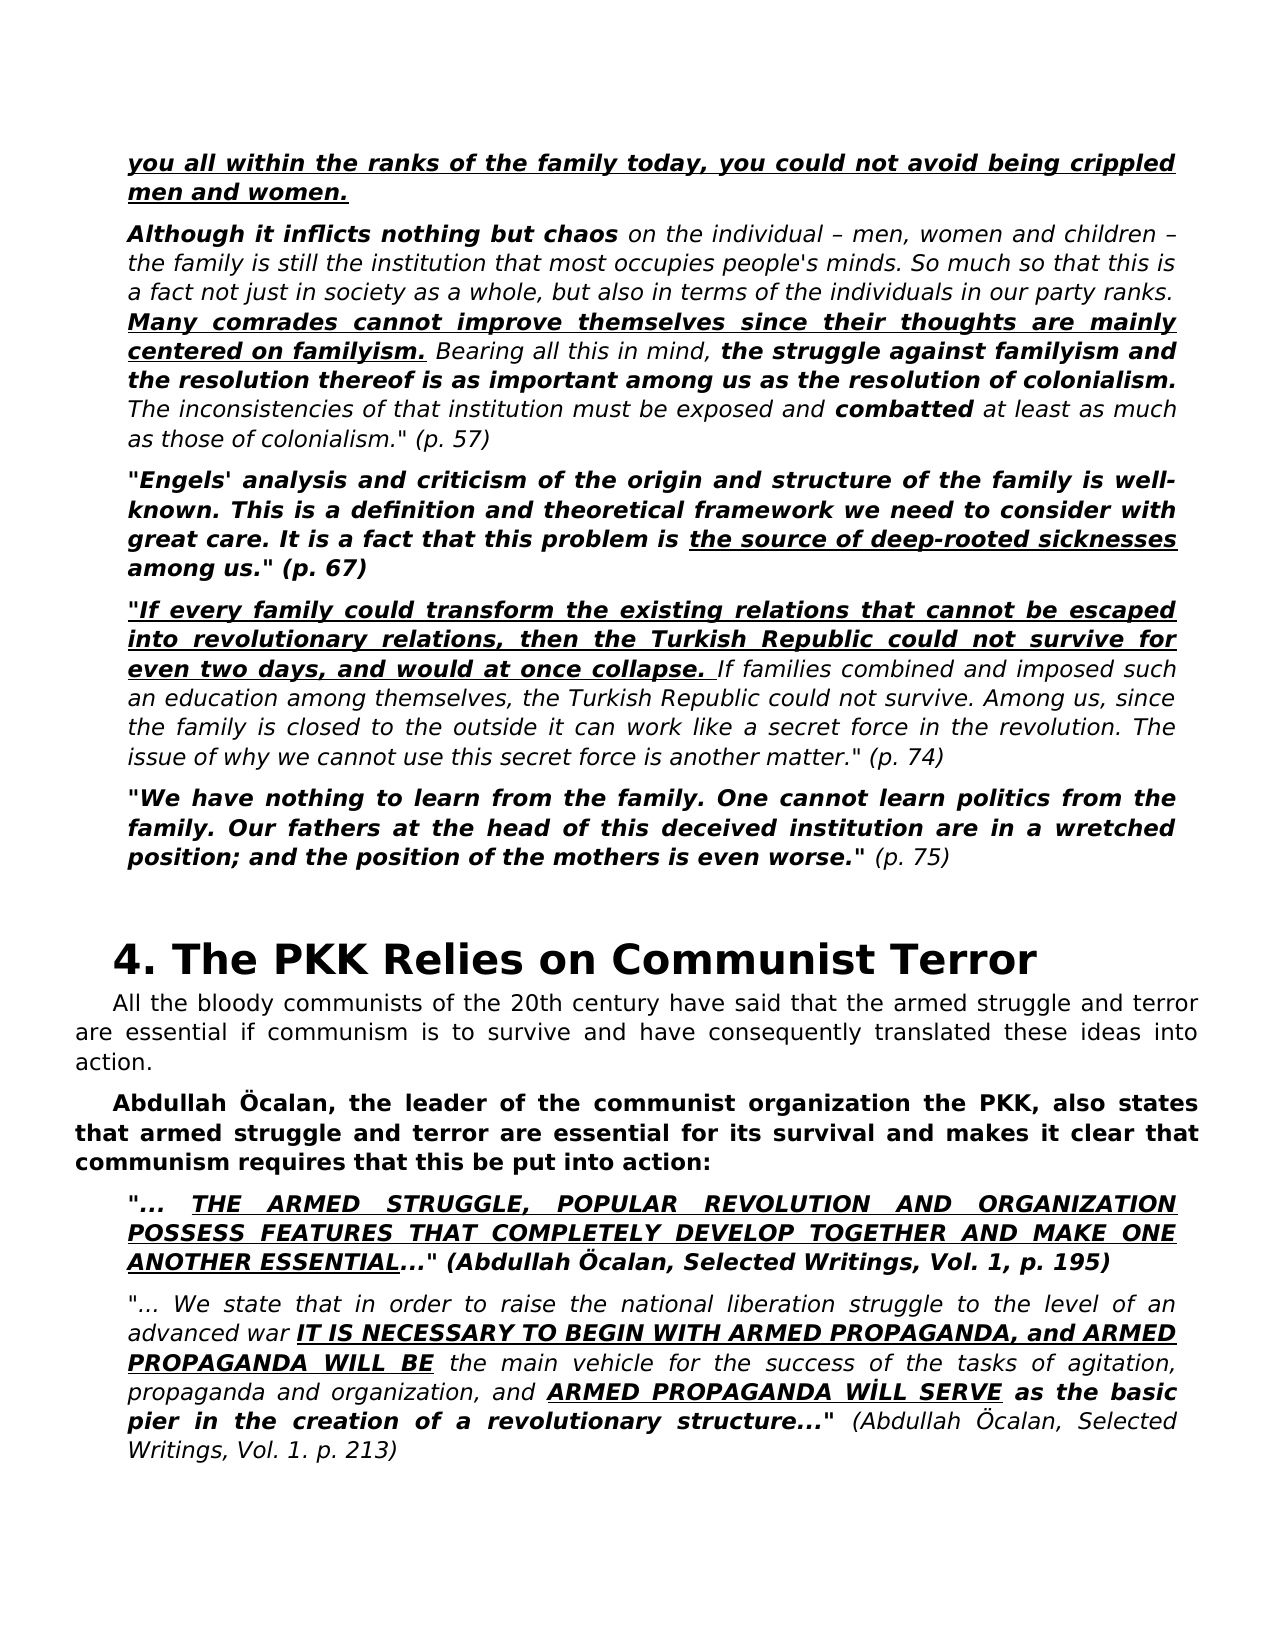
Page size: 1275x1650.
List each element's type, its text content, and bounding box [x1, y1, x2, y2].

text "Engels' analysis and criticism of the origin and structure of the family is well-known. This is a definition and theoretical framework we need to consider with great care. It is a fact that this problem is the source of deep-rooted sicknesses among us." (p. 67) [127, 468, 1177, 582]
text All the bloody communists of the 20th century have said that the armed struggle and terror are essential if communism is to survive and have consequently translated these ideas into action. [75, 990, 1200, 1076]
text into revolutionary relations, then the Turkish Republic could not survive for [127, 621, 1177, 649]
text ANOTHER ESSENTIAL..." (Abdullah Öcalan, Selected Writings, Vol. 1, p. 195) [127, 1244, 1177, 1276]
text centered on familyism. Bearing all this in mind, the struggle against familyism and the resolution thereof is as important among us as the resolution of colonialism. The inconsistencies of that institution must be exposed and combatted at least as much as those of colonialism." (p. 57) [127, 333, 1177, 453]
text "... THE ARMED STRUGGLE, POPULAR REVOLUTION AND ORGANIZATION POSSESS FEATURES THAT COMPLETELY DEVELOP TOGETHER AND MAKE ONE [127, 1191, 1177, 1243]
text "... We state that in order to raise the national liberation struggle to the level of an advanced war IT IS NECESSARY TO BEGIN WITH ARMED PROPAGANDA, and ARMED PROPAGANDA WILL BE the main vehicle for the success of the tasks of agitation, propaganda and organization, and ARMED PROPAGANDA WİLL SERVE as the basic pier in the creation of a revolutionary structure..." (Abdullah Öcalan, Selected Writings, Vol. 1. p. 213) [127, 1291, 1177, 1464]
text Although it inflicts nothing but chaos on the individual – men, women and children – the family is still the institution that most occupies people's minds. So much so that this is a fact not just in society as a whole, but also in terms of the individuals in our party ranks. Many comrades cannot improve themselves since their thoughts are mainly [127, 221, 1177, 332]
text even two days, and would at once collapse. If families combined and imposed such an education among themselves, the Turkish Republic could not survive. Among us, since the family is closed to the outside it can work like a secret force in the revolution. The issue of why we cannot use this secret force is another matter." (p. 74) [127, 650, 1177, 770]
text "If every family could transform the existing relations that cannot be escaped [127, 597, 1177, 620]
text "We have nothing to learn from the family. One cannot learn politics from the family. Our fathers at the head of this deceived institution are in a wretched position; and the position of the mothers is even worse." (p. 75) [127, 785, 1177, 871]
subtitle 4. The PKK Relies on Communist Terror [112, 936, 1200, 984]
text Abdullah Öcalan, the leader of the communist organization the PKK, also states that armed struggle and terror are essential for its survival and makes it clear that communism requires that this be put into action: [75, 1091, 1200, 1176]
text you all within the ranks of the family today, you could not avoid being crippled men and women. [127, 150, 1177, 206]
